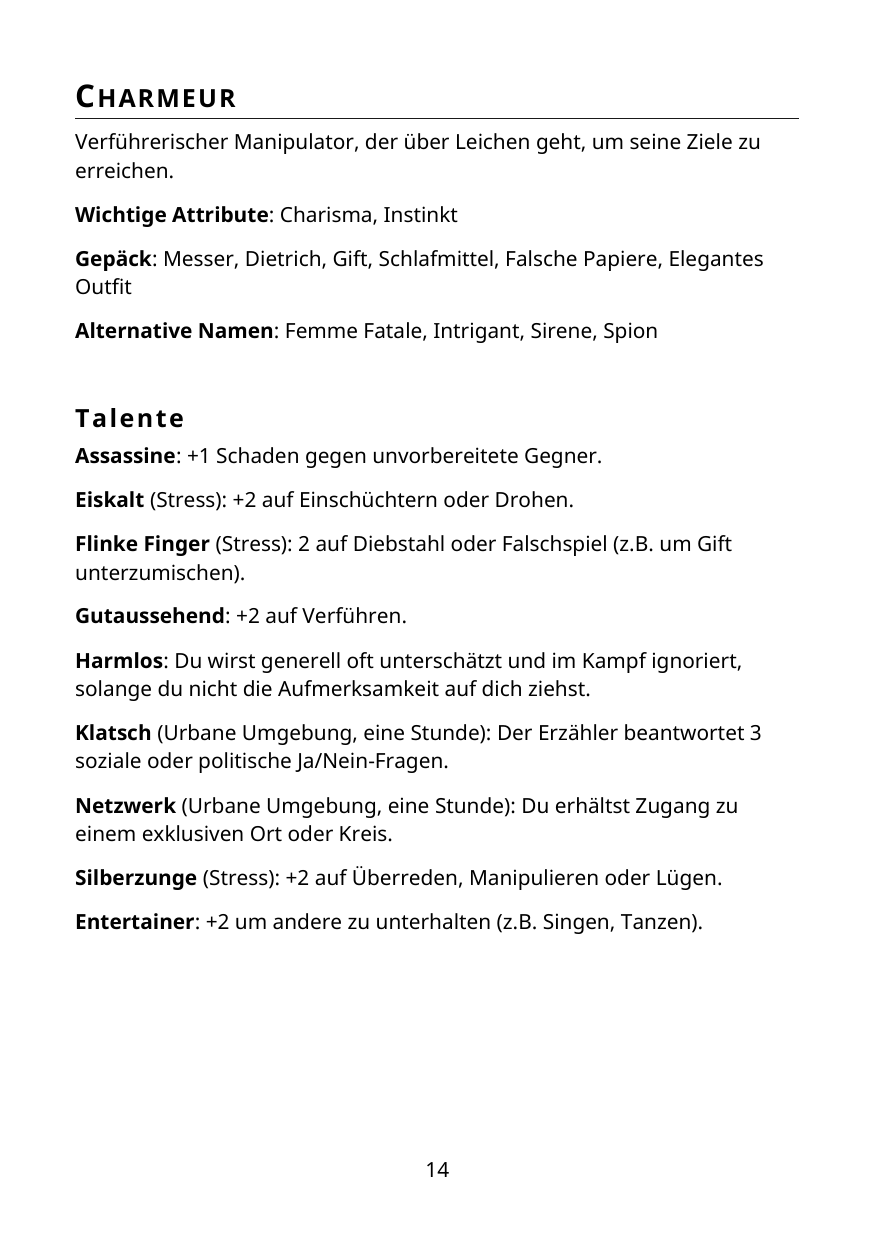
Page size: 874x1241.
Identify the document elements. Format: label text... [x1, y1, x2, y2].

text Gepäck: Messer, Dietrich, Gift, Schlafmittel, Falsche Papiere, Elegantes Outfit [75, 244, 799, 301]
text Netzwerk (Urbane Umgebung, eine Stunde): Du erhältst Zugang zu einem exklusiven Ort oder Kreis. [75, 791, 799, 848]
text Gutaussehend: +2 auf Verführen. [75, 602, 799, 630]
text Wichtige Attribute: Charisma, Instinkt [75, 200, 799, 228]
text Klatsch (Urbane Umgebung, eine Stunde): Der Erzähler beantwortet 3 soziale oder politische Ja/Nein-Fragen. [75, 718, 799, 775]
subtitle Talente [75, 401, 799, 435]
text Eiskalt (Stress): +2 auf Einschüchtern oder Drohen. [75, 485, 799, 513]
subtitle Charmeur [75, 74, 799, 118]
text Verführerischer Manipulator, der über Leichen geht, um seine Ziele zu erreichen. [75, 127, 799, 184]
text Flinke Finger (Stress): 2 auf Diebstahl oder Falschspiel (z.B. um Gift unterzumischen). [75, 529, 799, 586]
text Entertainer: +2 um andere zu unterhalten (z.B. Singen, Tanzen). [75, 907, 799, 936]
text Harmlos: Du wirst generell oft unterschätzt und im Kampf ignoriert, solange du nicht die Aufmerksamkeit auf dich ziehst. [75, 646, 799, 703]
text Silberzunge (Stress): +2 auf Überreden, Manipulieren oder Lügen. [75, 863, 799, 892]
text Assassine: +1 Schaden gegen unvorbereitete Gegner. [75, 441, 799, 469]
text Alternative Namen: Femme Fatale, Intrigant, Sirene, Spion [75, 316, 799, 345]
